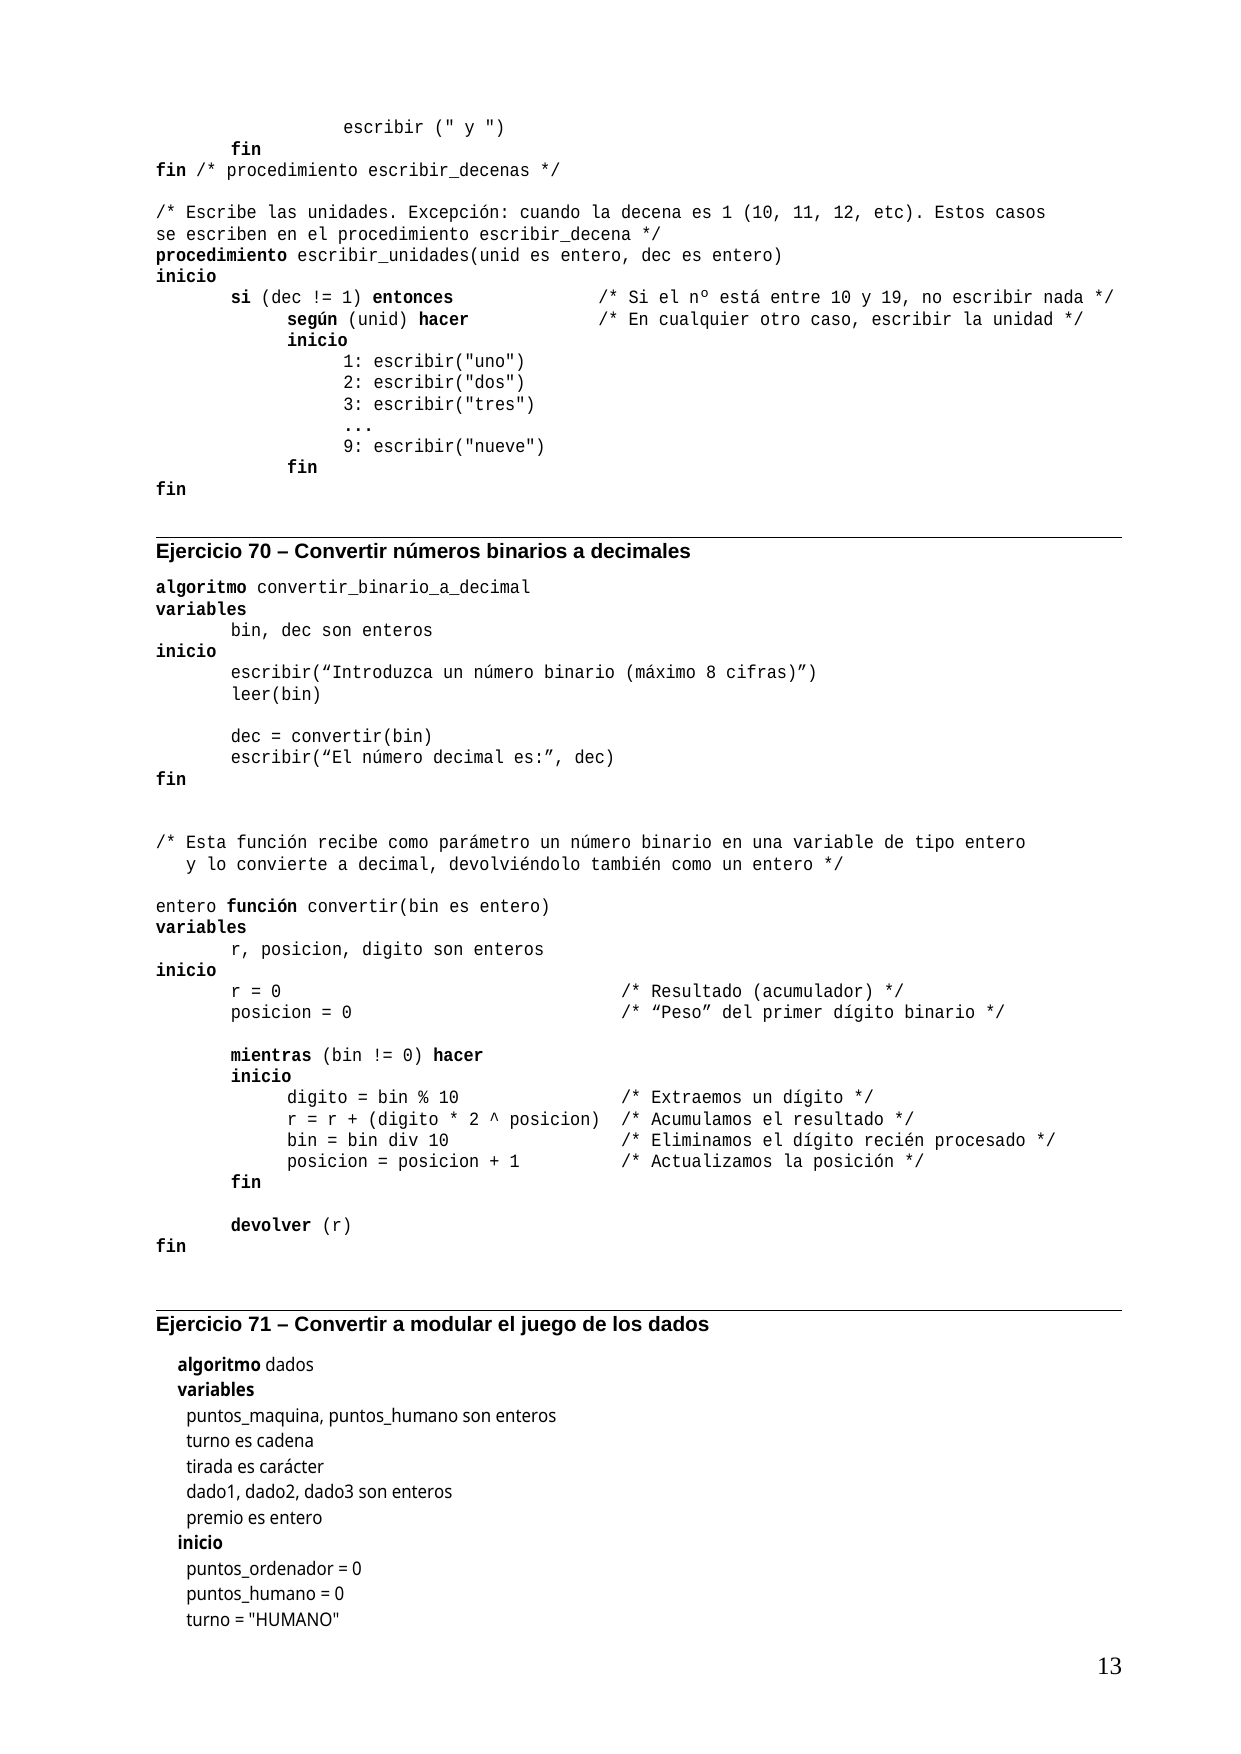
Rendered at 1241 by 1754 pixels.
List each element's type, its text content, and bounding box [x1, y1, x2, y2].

text mientras (bin != 0) hacer [156, 1046, 1122, 1067]
text y lo convierte a decimal, devolviéndolo también como un entero */ [156, 854, 1122, 876]
text puntos_ordenador = 0 [177, 1555, 1063, 1581]
text Ejercicio 71 – Convertir a modular el juego de los dados [156, 1311, 1122, 1336]
text inicio [156, 642, 1122, 663]
text /* Escribe las unidades. Excepción: cuando la decena es 1 (10, 11, 12, etc). Estos casos [156, 203, 1122, 224]
text ... [156, 416, 1122, 437]
text inicio [156, 961, 1122, 982]
text 2: escribir("dos") [156, 373, 1122, 394]
text /* Esta función recibe como parámetro un número binario en una variable de tipo entero [156, 833, 1122, 854]
text variables [156, 599, 1122, 621]
text fin [156, 458, 1122, 479]
text fin [156, 479, 1122, 501]
text r = 0 /* Resultado (acumulador) */ [156, 982, 1122, 1003]
text bin, dec son enteros [156, 621, 1122, 642]
text inicio [177, 1529, 1063, 1555]
text devolver (r) [156, 1216, 1122, 1237]
text fin [156, 769, 1122, 791]
text escribir (" y ") [156, 118, 1122, 139]
text escribir(“El número decimal es:”, dec) [156, 748, 1122, 769]
text Ejercicio 70 – Convertir números binarios a decimales [156, 538, 1122, 563]
text según (unid) hacer /* En cualquier otro caso, escribir la unidad */ [156, 309, 1122, 331]
text puntos_humano = 0 [177, 1581, 1063, 1606]
text variables [177, 1376, 1063, 1402]
text algoritmo dados [177, 1351, 1063, 1376]
text turno es cadena [177, 1427, 1063, 1453]
text tirada es carácter [177, 1453, 1063, 1478]
text dado1, dado2, dado3 son enteros [177, 1478, 1063, 1504]
text leer(bin) [156, 684, 1122, 706]
text r = r + (digito * 2 ^ posicion) /* Acumulamos el resultado */ [156, 1109, 1122, 1131]
text se escriben en el procedimiento escribir_decena */ [156, 224, 1122, 246]
text posicion = 0 /* “Peso” del primer dígito binario */ [156, 1003, 1122, 1024]
text posicion = posicion + 1 /* Actualizamos la posición */ [156, 1152, 1122, 1173]
text digito = bin % 10 /* Extraemos un dígito */ [156, 1088, 1122, 1109]
text fin [156, 139, 1122, 161]
text inicio [156, 1067, 1122, 1088]
text fin /* procedimiento escribir_decenas */ [156, 161, 1122, 182]
text si (dec != 1) entonces /* Si el nº está entre 10 y 19, no escribir nada */ [156, 288, 1122, 309]
text bin = bin div 10 /* Eliminamos el dígito recién procesado */ [156, 1131, 1122, 1152]
text variables [156, 918, 1122, 939]
text inicio [156, 267, 1122, 288]
text algoritmo convertir_binario_a_decimal [156, 578, 1122, 599]
text procedimiento escribir_unidades(unid es entero, dec es entero) [156, 246, 1122, 267]
text premio es entero [177, 1504, 1063, 1529]
text 3: escribir("tres") [156, 394, 1122, 416]
text r, posicion, digito son enteros [156, 939, 1122, 961]
text puntos_maquina, puntos_humano son enteros [177, 1402, 1063, 1427]
text dec = convertir(bin) [156, 727, 1122, 748]
text fin [156, 1173, 1122, 1194]
text 1: escribir("uno") [156, 352, 1122, 373]
text inicio [156, 331, 1122, 352]
text escribir(“Introduzca un número binario (máximo 8 cifras)”) [156, 663, 1122, 684]
text entero función convertir(bin es entero) [156, 897, 1122, 918]
text fin [156, 1237, 1122, 1258]
text 9: escribir("nueve") [156, 437, 1122, 458]
text turno = "HUMANO" [177, 1606, 1063, 1632]
